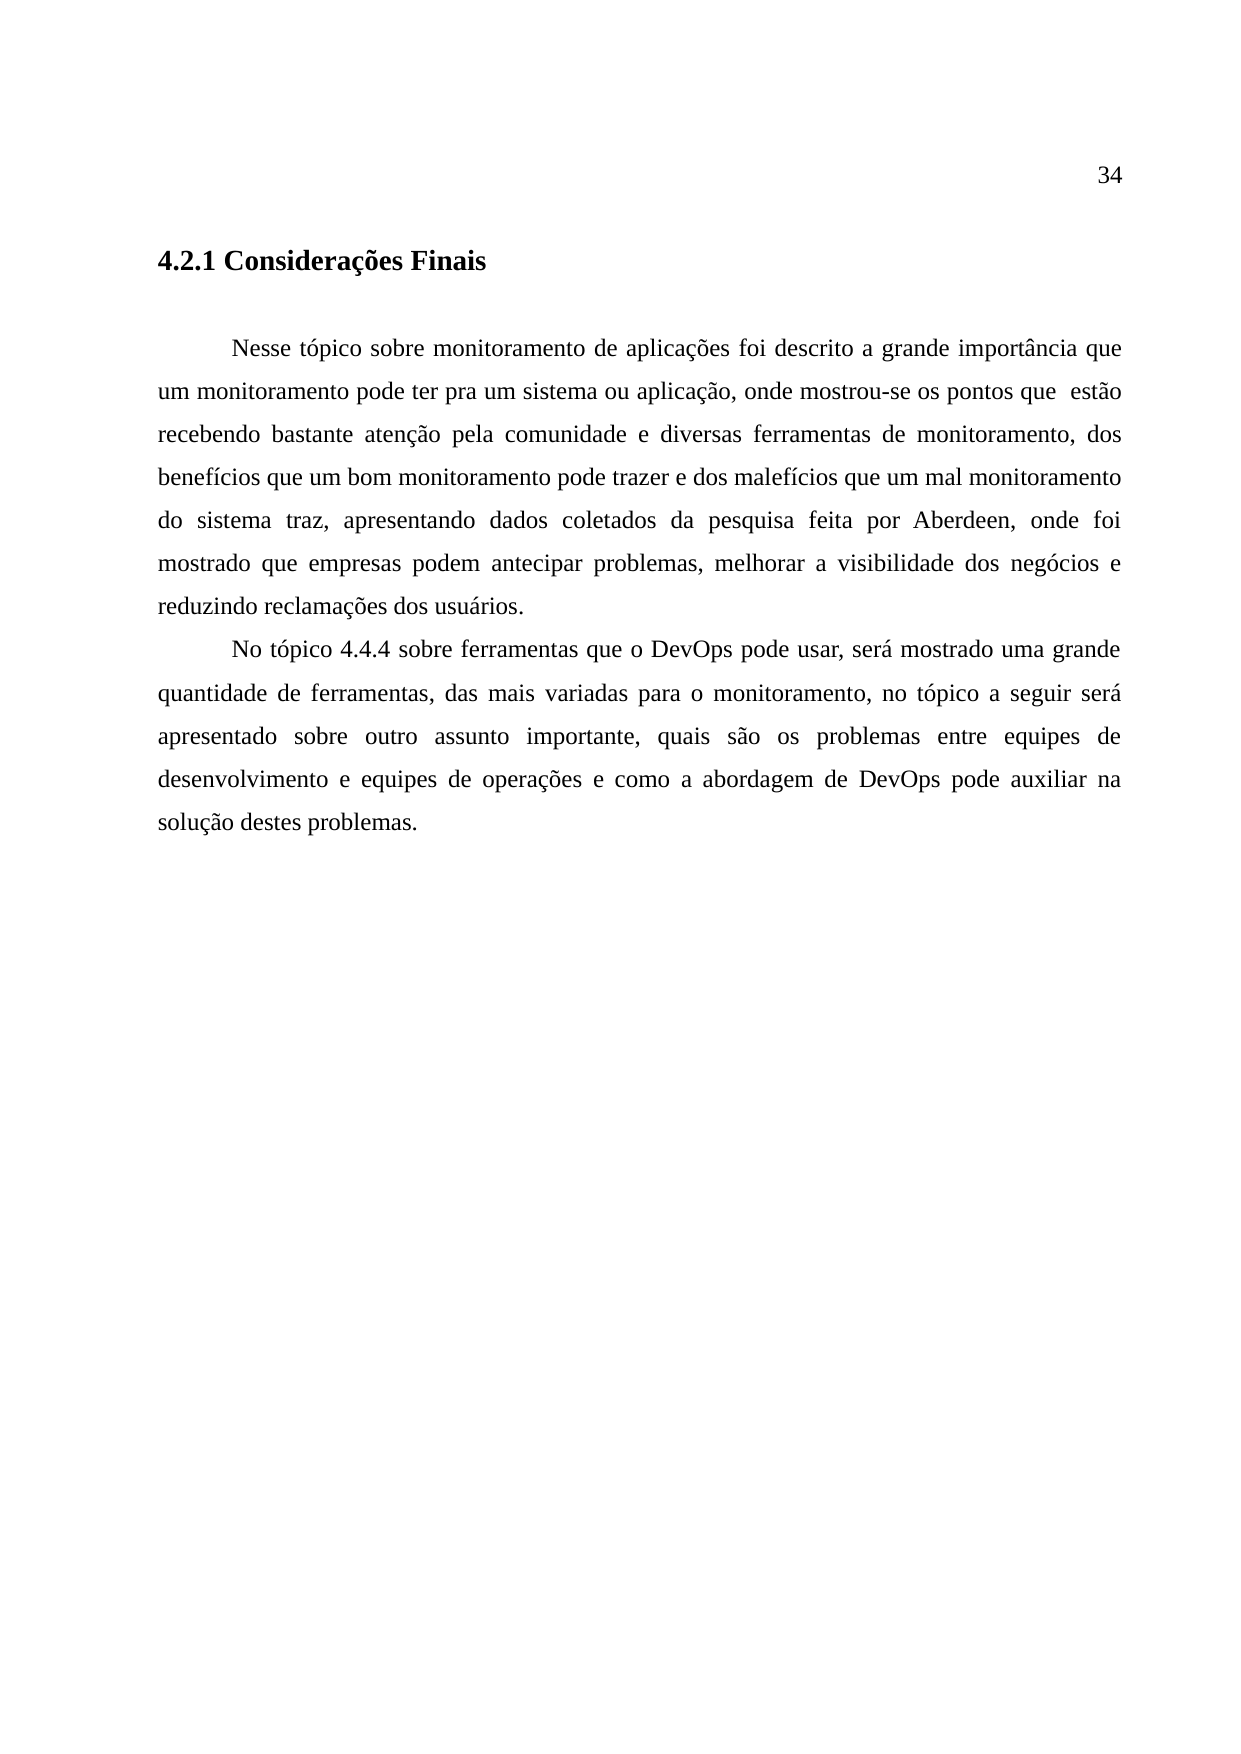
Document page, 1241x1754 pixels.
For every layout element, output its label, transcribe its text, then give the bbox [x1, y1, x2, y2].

text No tópico 4.4.4 sobre ferramentas que o DevOps pode usar, será mostrado uma grande quantidade de ferramentas, das mais variadas para o monitoramento, no tópico a seguir será apresentado sobre outro assunto importante, quais são os problemas entre equipes de desenvolvimento e equipes de operações e como a abordagem de DevOps pode auxiliar na solução destes problemas. [158, 634, 1122, 836]
text Nesse tópico sobre monitoramento de aplicações foi descrito a grande importância que um monitoramento pode ter pra um sistema ou aplicação, onde mostrou-se os pontos que estão recebendo bastante atenção pela comunidade e diversas ferramentas de monitoramento, dos benefícios que um bom monitoramento pode trazer e dos malefícios que um mal monitoramento do sistema traz, apresentando dados coletados da pesquisa feita por Aberdeen, onde foi mostrado que empresas podem antecipar problemas, melhorar a visibilidade dos negócios e reduzindo reclamações dos usuários. [158, 333, 1122, 620]
subtitle 4.2.1 Considerações Finais [158, 243, 1122, 277]
